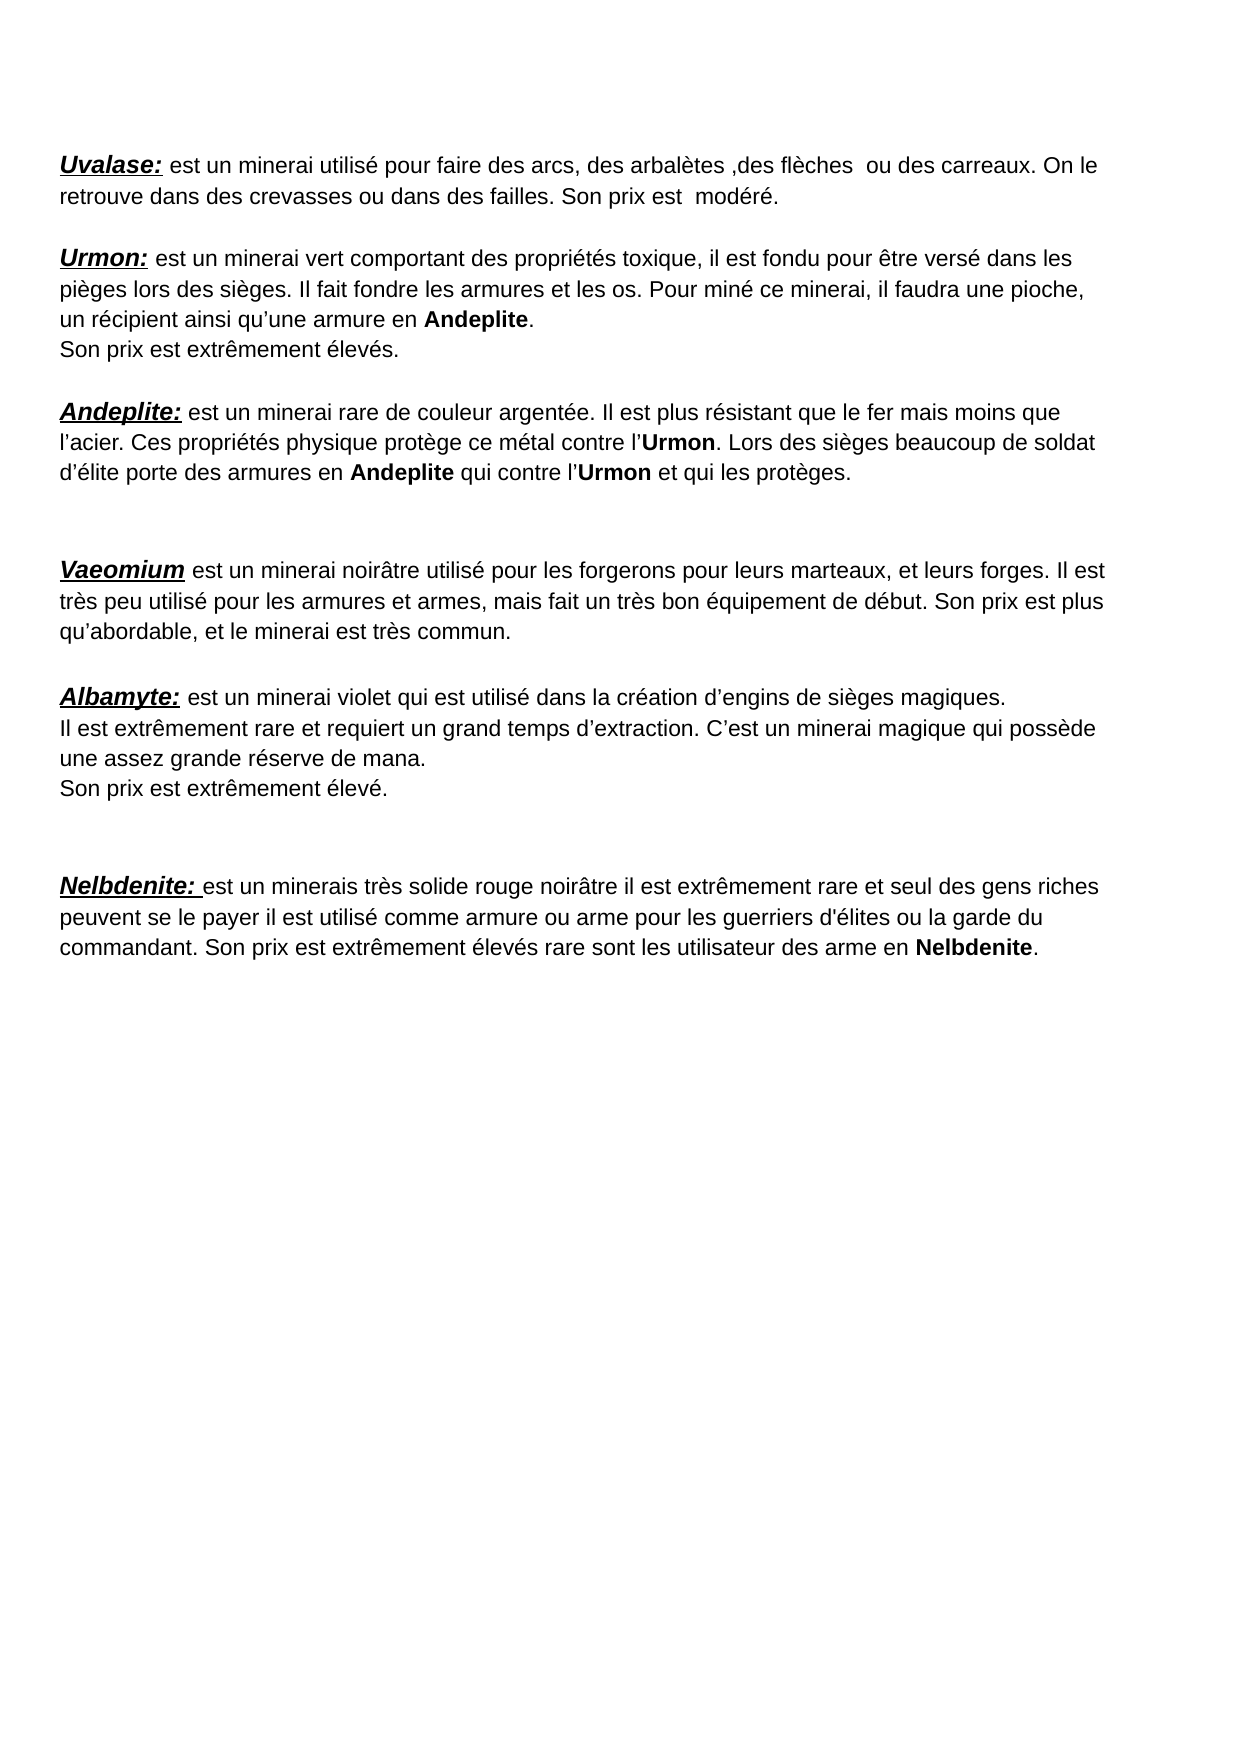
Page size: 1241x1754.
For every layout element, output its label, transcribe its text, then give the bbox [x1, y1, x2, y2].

text Uvalase: est un minerai utilisé pour faire des arcs, des arbalètes ,des flèches ou des carreaux. On le retrouve dans des crevasses ou dans des failles. Son prix est modéré. [59, 150, 1107, 209]
text Vaeomium est un minerai noirâtre utilisé pour les forgerons pour leurs marteaux, et leurs forges. Il est très peu utilisé pour les armures et armes, mais fait un très bon équipement de début. Son prix est plus qu’abordable, et le minerai est très commun. [59, 556, 1107, 645]
text Il est extrêmement rare et requiert un grand temps d’extraction. C’est un minerai magique qui possède une assez grande réserve de mana. [59, 714, 1107, 771]
text Andeplite: est un minerai rare de couleur argentée. Il est plus résistant que le fer mais moins que l’acier. Ces propriétés physique protège ce métal contre l’Urmon. Lors des sièges beaucoup de soldat d’élite porte des armures en Andeplite qui contre l’Urmon et qui les protèges. [59, 396, 1107, 486]
text Nelbdenite: est un minerais très solide rouge noirâtre il est extrêmement rare et seul des gens riches peuvent se le payer il est utilisé comme armure ou arme pour les guerriers d'élites ou la garde du commandant. Son prix est extrêmement élevés rare sont les utilisateur des arme en Nelbdenite. [59, 871, 1107, 960]
text Urmon: est un minerai vert comportant des propriétés toxique, il est fondu pour être versé dans les pièges lors des sièges. Il fait fondre les armures et les os. Pour miné ce minerai, il faudra une pioche, un récipient ainsi qu’une armure en Andeplite. [59, 243, 1107, 332]
text Son prix est extrêmement élevé. [59, 775, 1107, 801]
text Albamyte: est un minerai violet qui est utilisé dans la création d’engins de sièges magiques. [59, 682, 1107, 710]
text Son prix est extrêmement élevés. [59, 336, 1107, 362]
